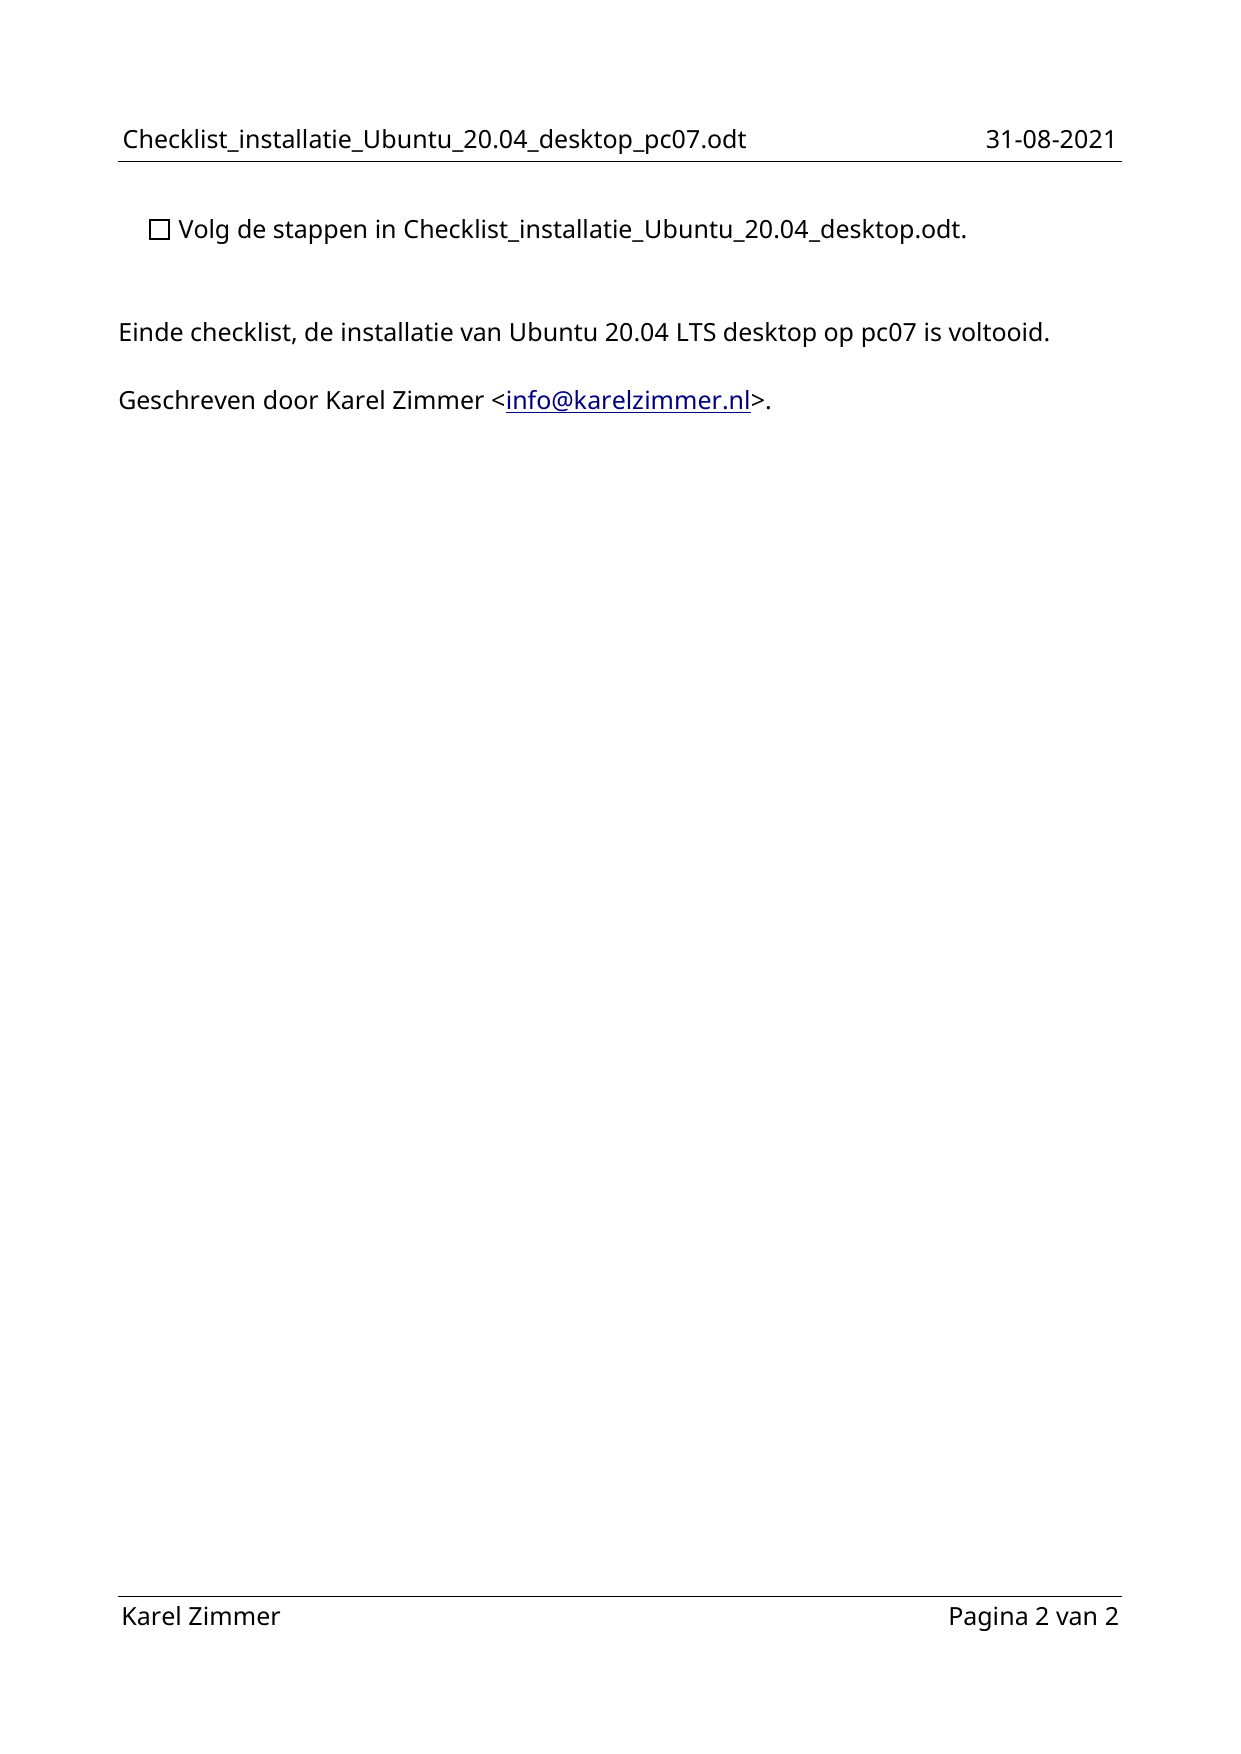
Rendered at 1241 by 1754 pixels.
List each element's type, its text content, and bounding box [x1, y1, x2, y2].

table_header Volg de stappen in Checklist_installatie_Ubuntu_20.04_desktop.odt. [177, 211, 1120, 247]
text Geschreven door Karel Zimmer <info@karelzimmer.nl>. [118, 383, 1122, 417]
table_header [141, 211, 177, 247]
text Einde checklist, de installatie van Ubuntu 20.04 LTS desktop op pc07 is voltooid. [118, 315, 1122, 349]
